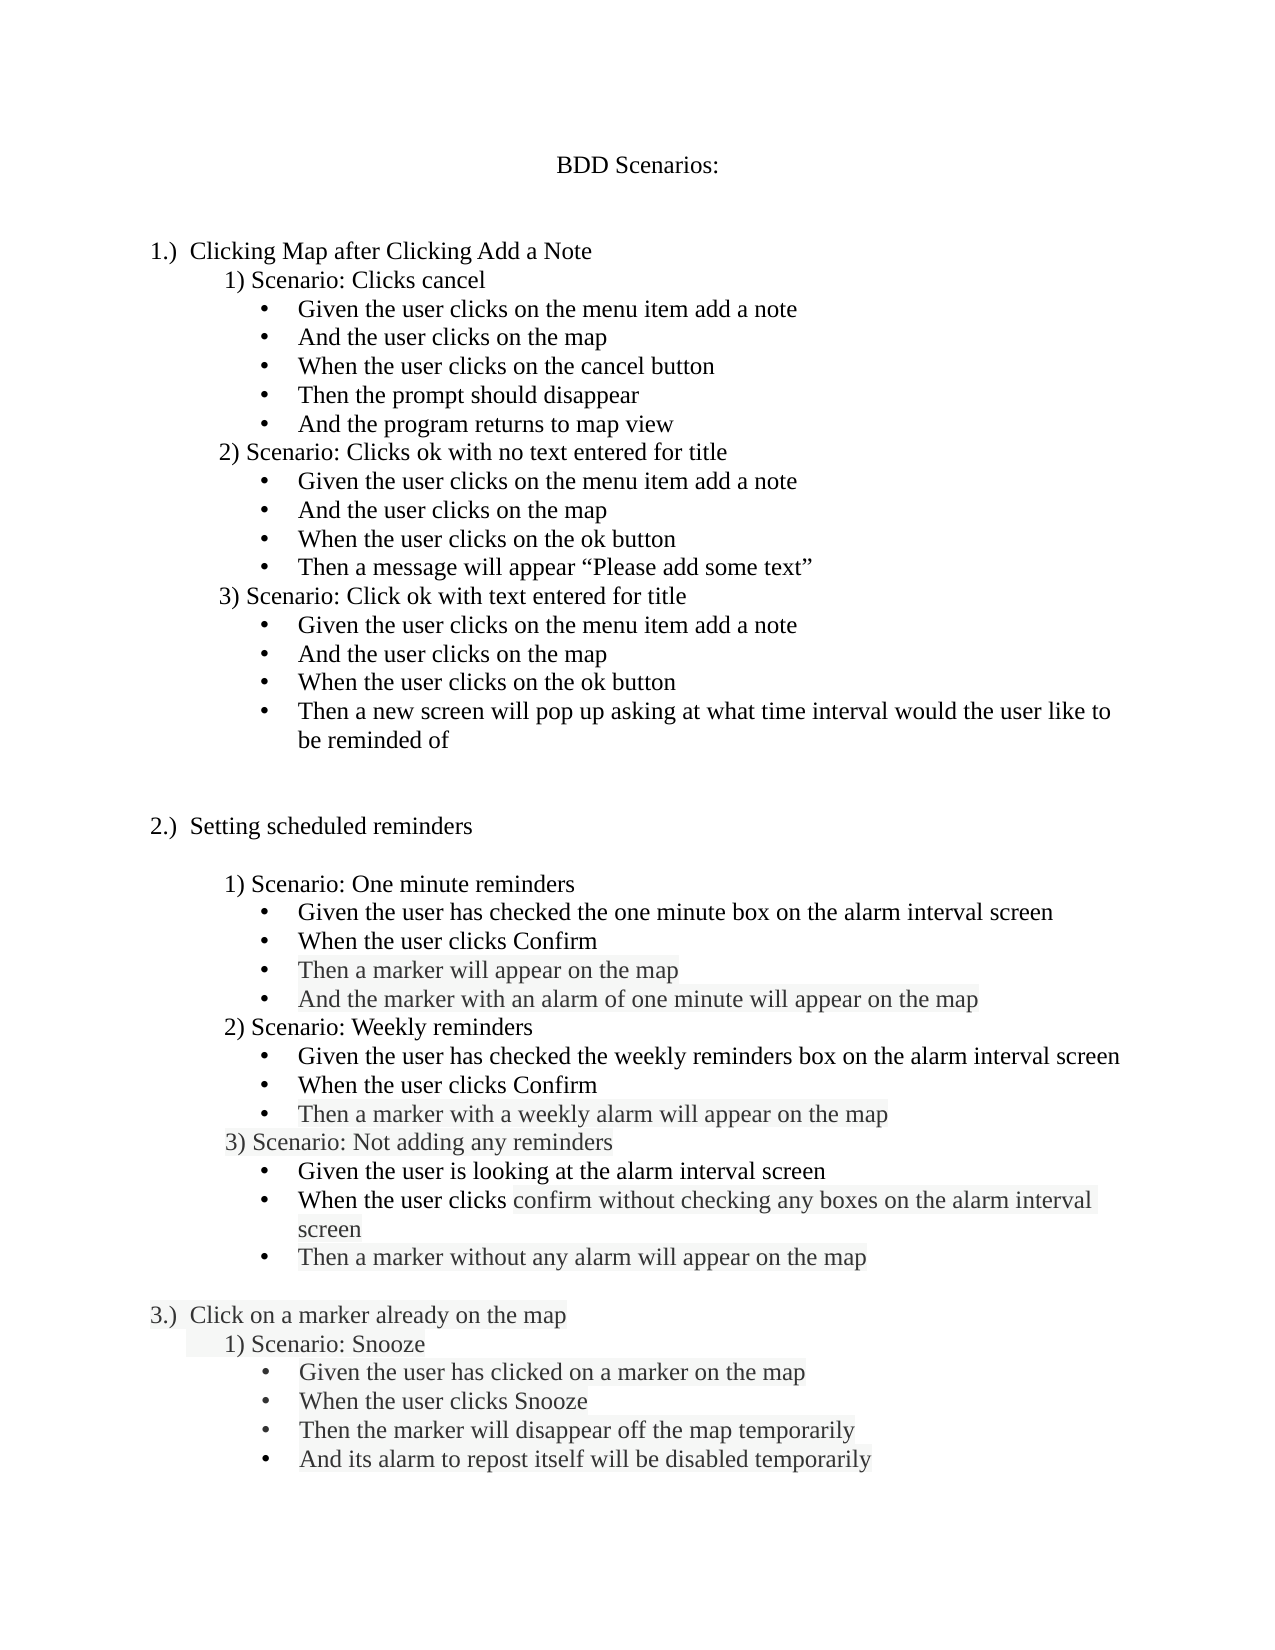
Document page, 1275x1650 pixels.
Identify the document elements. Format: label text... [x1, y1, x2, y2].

text BDD Scenarios: [150, 150, 1125, 179]
list When the user clicks Snooze [261, 1386, 1125, 1415]
list Then a message will appear “Please add some text” [260, 552, 1125, 581]
text 1) Scenario: Snooze [186, 1329, 1125, 1357]
list Then a marker without any alarm will appear on the map [260, 1242, 1125, 1271]
list Given the user clicks on the menu item add a note [260, 610, 1125, 639]
list And the user clicks on the map [260, 322, 1125, 351]
text 1) Scenario: One minute reminders [224, 869, 1125, 897]
list 2) Scenario: Clicks ok with no text entered for title [150, 437, 1125, 466]
list When the user clicks on the ok button [260, 667, 1125, 696]
text 1.) Clicking Map after Clicking Add a Note [150, 236, 1125, 265]
list When the user clicks confirm without checking any boxes on the alarm interval screen [260, 1185, 1125, 1242]
list 3.) Click on a marker already on the map [150, 1300, 1125, 1329]
list And the program returns to map view [260, 409, 1125, 437]
list Then a marker will appear on the map [260, 955, 1125, 984]
list And the user clicks on the map [260, 639, 1125, 667]
list When the user clicks Confirm [260, 926, 1125, 955]
list When the user clicks on the ok button [260, 524, 1125, 552]
list Then the prompt should disappear [260, 380, 1125, 409]
text 2) Scenario: Weekly reminders [224, 1012, 1125, 1041]
list Given the user clicks on the menu item add a note [260, 294, 1125, 322]
list Given the user has checked the one minute box on the alarm interval screen [260, 897, 1125, 926]
list 3) Scenario: Not adding any reminders [187, 1127, 1125, 1156]
list Given the user has clicked on a marker on the map [261, 1357, 1125, 1386]
list And the user clicks on the map [260, 495, 1125, 524]
list Given the user clicks on the menu item add a note [260, 466, 1125, 495]
text 2.) Setting scheduled reminders [150, 811, 1125, 840]
list 1) Scenario: Clicks cancel [186, 265, 1125, 294]
list And its alarm to repost itself will be disabled temporarily [261, 1444, 1125, 1472]
list Given the user is looking at the alarm interval screen [260, 1156, 1125, 1185]
list Then a marker with a weekly alarm will appear on the map [260, 1099, 1125, 1127]
list Then the marker will disappear off the map temporarily [261, 1415, 1125, 1444]
list Then a new screen will pop up asking at what time interval would the user like to be reminded of [260, 696, 1125, 754]
list And the marker with an alarm of one minute will appear on the map [260, 984, 1125, 1012]
list When the user clicks on the cancel button [260, 351, 1125, 380]
list When the user clicks Confirm [260, 1070, 1125, 1099]
list 3) Scenario: Click ok with text entered for title [150, 581, 1125, 610]
list Given the user has checked the weekly reminders box on the alarm interval screen [260, 1041, 1125, 1070]
